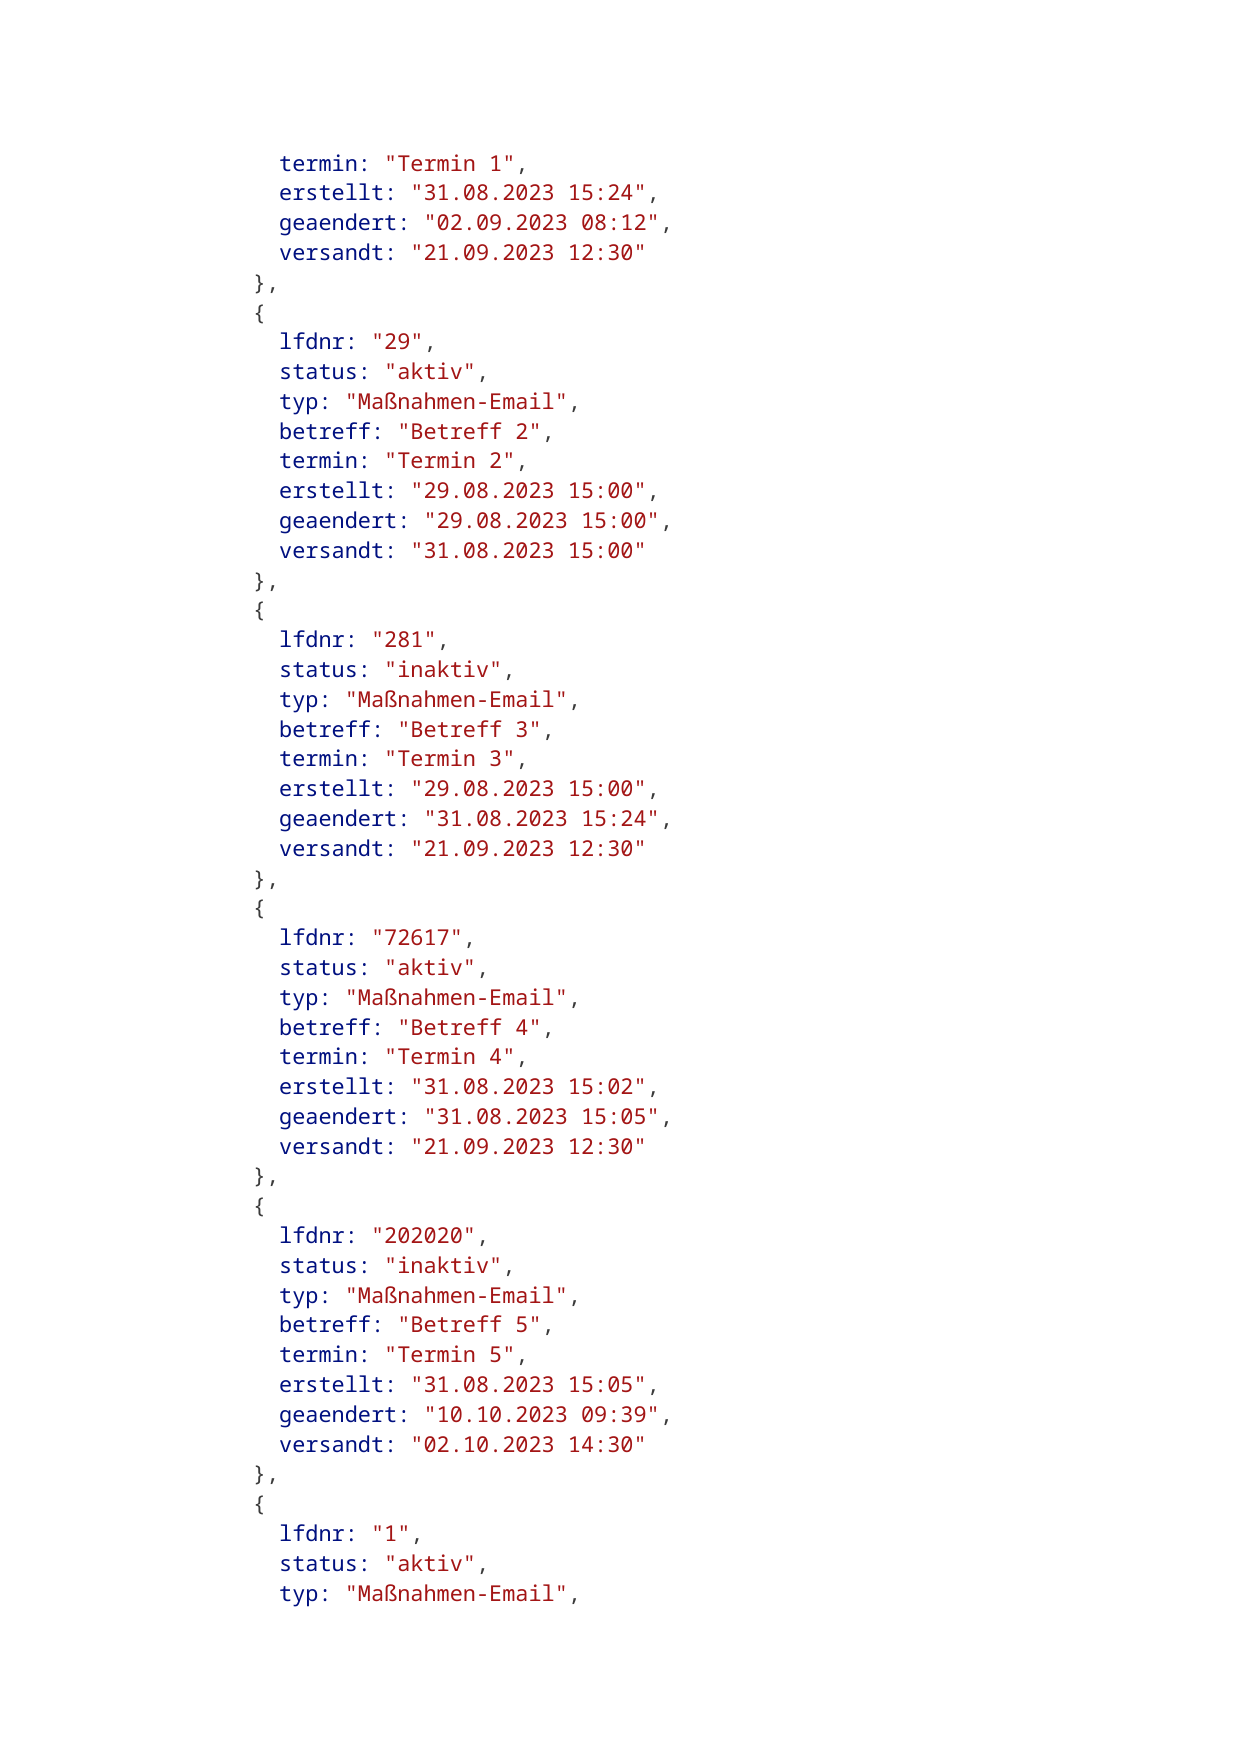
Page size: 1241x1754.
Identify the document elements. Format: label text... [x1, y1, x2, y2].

text { [148, 1488, 1093, 1518]
text betreff: "Betreff 2", [148, 416, 1093, 446]
text { [148, 297, 1093, 326]
text lfdnr: "1", [148, 1518, 1093, 1548]
text betreff: "Betreff 3", [148, 714, 1093, 743]
text lfdnr: "29", [148, 326, 1093, 356]
text status: "aktiv", [148, 356, 1093, 386]
text status: "inaktiv", [148, 654, 1093, 684]
text status: "aktiv", [148, 1548, 1093, 1578]
text geaendert: "10.10.2023 09:39", [148, 1399, 1093, 1429]
text versandt: "31.08.2023 15:00" [148, 535, 1093, 565]
text typ: "Maßnahmen-Email", [148, 1578, 1093, 1607]
text typ: "Maßnahmen-Email", [148, 982, 1093, 1012]
text geaendert: "31.08.2023 15:24", [148, 803, 1093, 833]
text status: "inaktiv", [148, 1250, 1093, 1280]
text betreff: "Betreff 4", [148, 1012, 1093, 1041]
text termin: "Termin 4", [148, 1041, 1093, 1071]
text lfdnr: "72617", [148, 922, 1093, 952]
text termin: "Termin 2", [148, 446, 1093, 475]
text geaendert: "31.08.2023 15:05", [148, 1101, 1093, 1131]
text { [148, 1190, 1093, 1220]
text typ: "Maßnahmen-Email", [148, 1280, 1093, 1309]
text geaendert: "02.09.2023 08:12", [148, 207, 1093, 237]
text erstellt: "29.08.2023 15:00", [148, 475, 1093, 505]
text geaendert: "29.08.2023 15:00", [148, 505, 1093, 535]
text erstellt: "29.08.2023 15:00", [148, 773, 1093, 803]
text termin: "Termin 1", [148, 148, 1093, 177]
text erstellt: "31.08.2023 15:24", [148, 177, 1093, 207]
text erstellt: "31.08.2023 15:02", [148, 1071, 1093, 1101]
text lfdnr: "281", [148, 624, 1093, 654]
text versandt: "21.09.2023 12:30" [148, 1131, 1093, 1161]
text { [148, 594, 1093, 624]
text versandt: "21.09.2023 12:30" [148, 833, 1093, 863]
text { [148, 892, 1093, 922]
text versandt: "02.10.2023 14:30" [148, 1429, 1093, 1458]
text }, [148, 1458, 1093, 1488]
text }, [148, 565, 1093, 594]
text typ: "Maßnahmen-Email", [148, 684, 1093, 714]
text erstellt: "31.08.2023 15:05", [148, 1369, 1093, 1399]
text termin: "Termin 3", [148, 743, 1093, 773]
text lfdnr: "202020", [148, 1220, 1093, 1250]
text termin: "Termin 5", [148, 1339, 1093, 1369]
text }, [148, 863, 1093, 892]
text versandt: "21.09.2023 12:30" [148, 237, 1093, 267]
text }, [148, 1161, 1093, 1190]
text status: "aktiv", [148, 952, 1093, 982]
text }, [148, 267, 1093, 297]
text typ: "Maßnahmen-Email", [148, 386, 1093, 416]
text betreff: "Betreff 5", [148, 1309, 1093, 1339]
